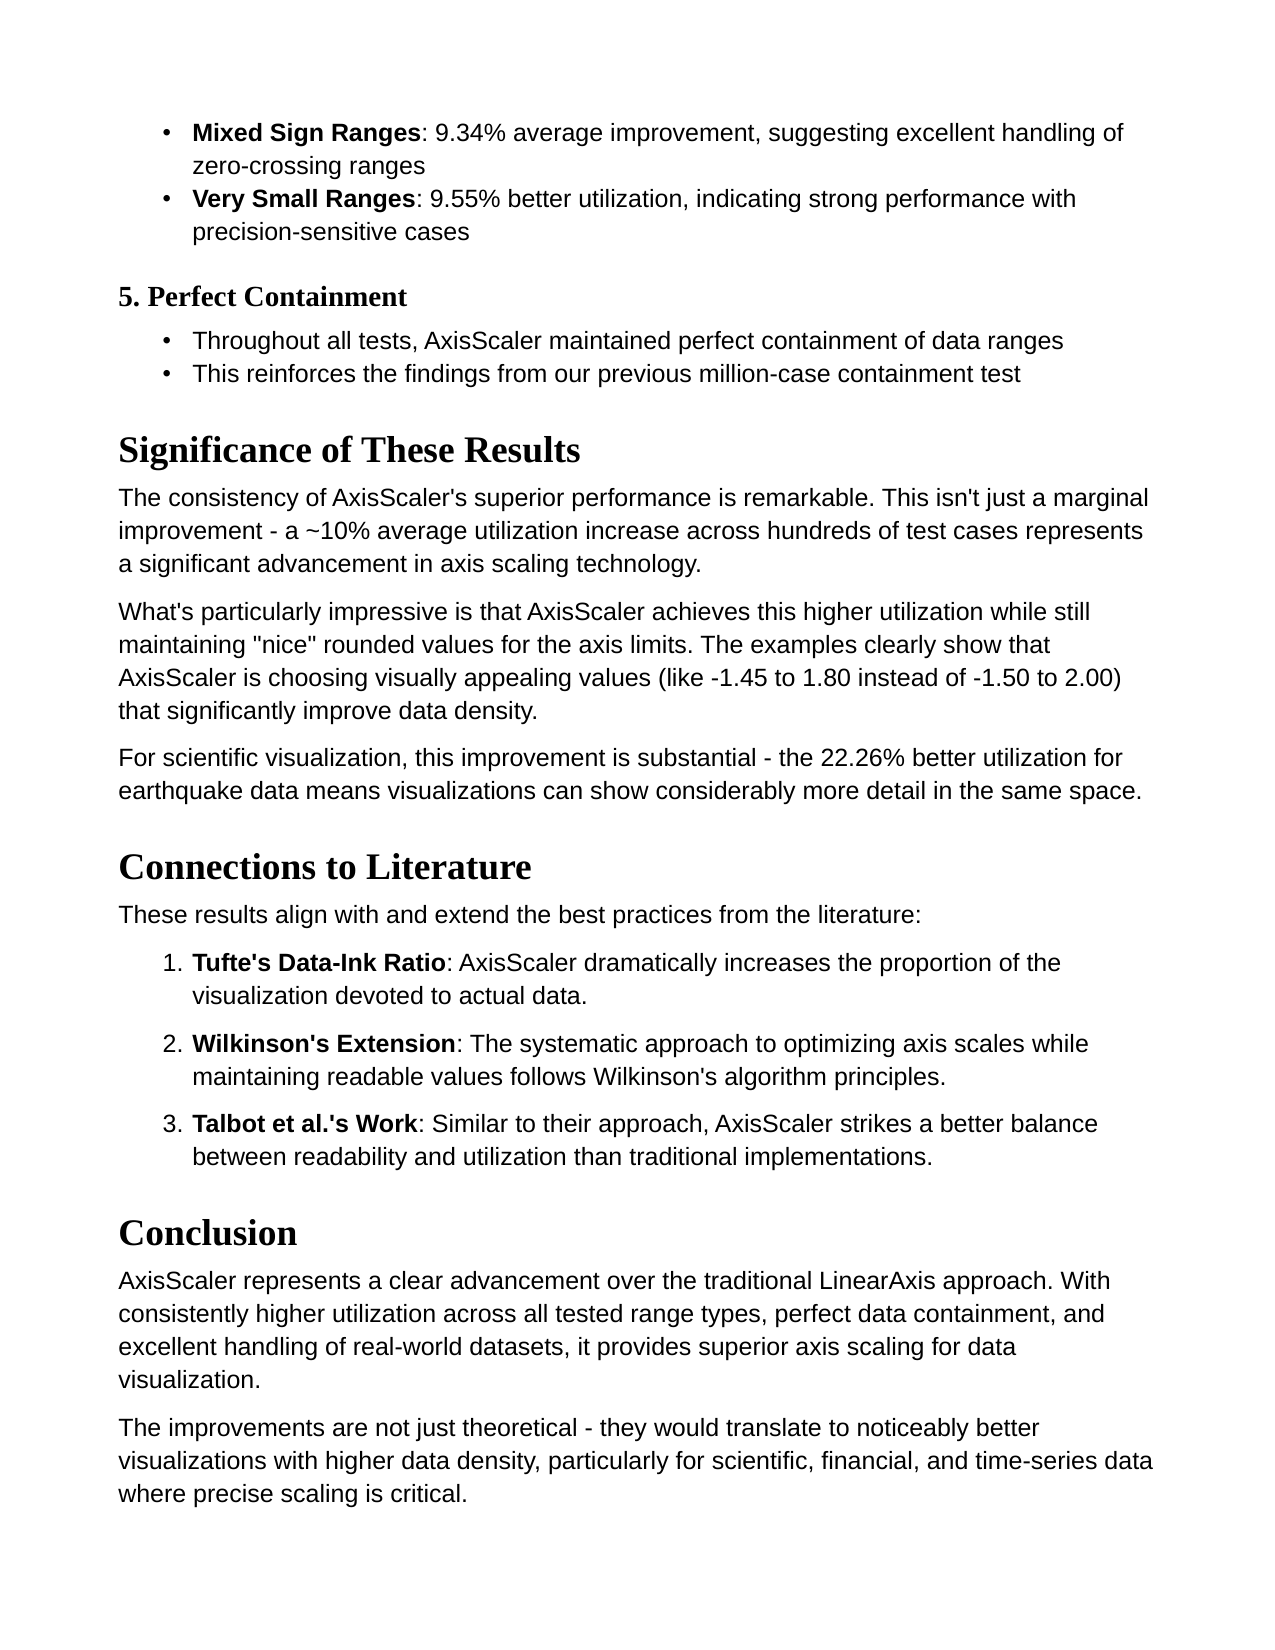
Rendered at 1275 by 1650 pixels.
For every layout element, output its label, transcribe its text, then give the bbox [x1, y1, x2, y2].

subtitle Significance of These Results [118, 427, 1157, 470]
list Very Small Ranges: 9.55% better utilization, indicating strong performance with precision-sensitive cases [162, 184, 1157, 246]
list Tufte's Data-Ink Ratio: AxisScaler dramatically increases the proportion of the visualization devoted to actual data. [162, 948, 1157, 1010]
list Mixed Sign Ranges: 9.34% average improvement, suggesting excellent handling of zero-crossing ranges [162, 118, 1157, 180]
text The improvements are not just theoretical - they would translate to noticeably better visualizations with higher data density, particularly for scientific, financial, and time-series data where precise scaling is critical. [118, 1413, 1157, 1508]
subtitle Connections to Literature [118, 845, 1157, 888]
list Wilkinson's Extension: The systematic approach to optimizing axis scales while maintaining readable values follows Wilkinson's algorithm principles. [162, 1028, 1157, 1090]
text The consistency of AxisScaler's superior performance is remarkable. This isn't just a marginal improvement - a ~10% average utilization increase across hundreds of test cases represents a significant advancement in axis scaling technology. [118, 483, 1157, 578]
text These results align with and extend the best practices from the literature: [118, 900, 1157, 929]
subtitle 5. Perfect Containment [118, 279, 1157, 313]
list Throughout all tests, AxisScaler maintained perfect containment of data ranges [162, 326, 1157, 354]
text AxisScaler represents a clear advancement over the traditional LinearAxis approach. With consistently higher utilization across all tested range types, perfect data containment, and excellent handling of real-world datasets, it provides superior axis scaling for data visualization. [118, 1266, 1157, 1394]
list This reinforces the findings from our previous million-case containment test [162, 359, 1157, 388]
subtitle Conclusion [118, 1211, 1157, 1254]
list Talbot et al.'s Work: Similar to their approach, AxisScaler strikes a better balance between readability and utilization than traditional implementations. [162, 1109, 1157, 1171]
text For scientific visualization, this improvement is substantial - the 22.26% better utilization for earthquake data means visualizations can show considerably more detail in the same space. [118, 743, 1157, 805]
text What's particularly impressive is that AxisScaler achieves this higher utilization while still maintaining "nice" rounded values for the axis limits. The examples clearly show that AxisScaler is choosing visually appealing values (like -1.45 to 1.80 instead of -1.50 to 2.00) that significantly improve data density. [118, 597, 1157, 724]
